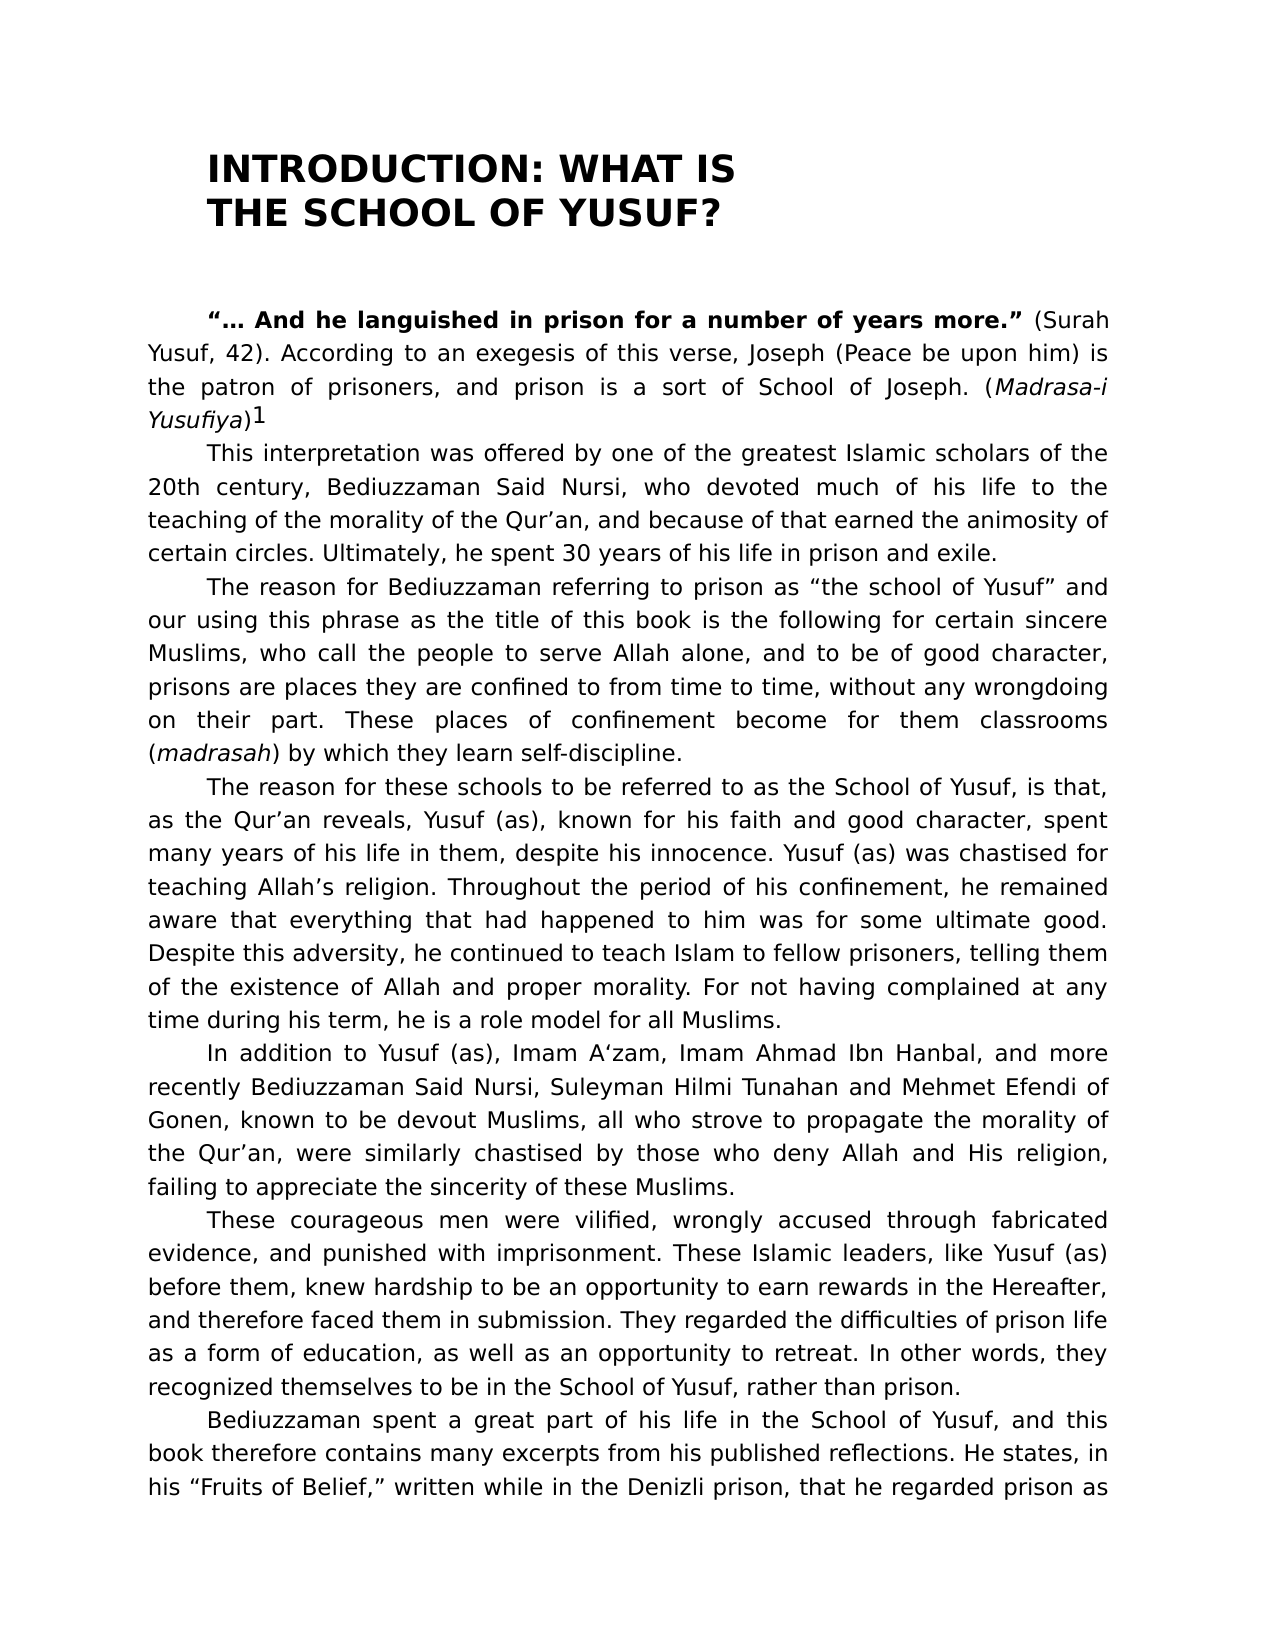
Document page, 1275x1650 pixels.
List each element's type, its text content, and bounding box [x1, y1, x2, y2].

text In addition to Yusuf (as), Imam A‘zam, Imam Ahmad Ibn Hanbal, and more recently Bediuzzaman Said Nursi, Suleyman Hilmi Tunahan and Mehmet Efendi of Gonen, known to be devout Muslims, all who strove to propagate the morality of the Qur’an, were similarly chastised by those who deny Allah and His religion, failing to appreciate the sincerity of these Muslims. [148, 1035, 1110, 1202]
text THE SCHOOL OF YUSUF? [148, 191, 1110, 235]
text The reason for Bediuzzaman referring to prison as “the school of Yusuf” and our using this phrase as the title of this book is the following for certain sincere Muslims, who call the people to serve Allah alone, and to be of good character, prisons are places they are confined to from time to time, without any wrongdoing on their part. These places of confinement become for them classrooms (madrasah) by which they learn self-discipline. [148, 568, 1110, 768]
text Bediuzzaman spent a great part of his life in the School of Yusuf, and this book therefore contains many excerpts from his published reflections. He states, in his “Fruits of Belief,” written while in the Denizli prison, that he regarded prison as [148, 1402, 1110, 1502]
text These courageous men were vilified, wrongly accused through fabricated evidence, and punished with imprisonment. These Islamic leaders, like Yusuf (as) before them, knew hardship to be an opportunity to earn rewards in the Hereafter, and therefore faced them in submission. They regarded the difficulties of prison life as a form of education, as well as an opportunity to retreat. In other words, they recognized themselves to be in the School of Yusuf, rather than prison. [148, 1202, 1110, 1402]
text The reason for these schools to be referred to as the School of Yusuf, is that, as the Qur’an reveals, Yusuf (as), known for his faith and good character, spent many years of his life in them, despite his innocence. Yusuf (as) was chastised for teaching Allah’s religion. Throughout the period of his confinement, he remained aware that everything that had happened to him was for some ultimate good. Despite this adversity, he continued to teach Islam to fellow prisoners, telling them of the existence of Allah and proper morality. For not having complained at any time during his term, he is a role model for all Muslims. [148, 768, 1110, 1035]
text INTRODUCTION: WHAT IS [148, 148, 1110, 191]
text This interpretation was offered by one of the greatest Islamic scholars of the 20th century, Bediuzzaman Said Nursi, who devoted much of his life to the teaching of the morality of the Qur’an, and because of that earned the animosity of certain circles. Ultimately, he spent 30 years of his life in prison and exile. [148, 435, 1110, 568]
text “… And he languished in prison for a number of years more.” (Surah Yusuf, 42). According to an exegesis of this verse, Joseph (Peace be upon him) is the patron of prisoners, and prison is a sort of School of Joseph. (Madrasa-i Yusufiya)1 [148, 302, 1110, 435]
